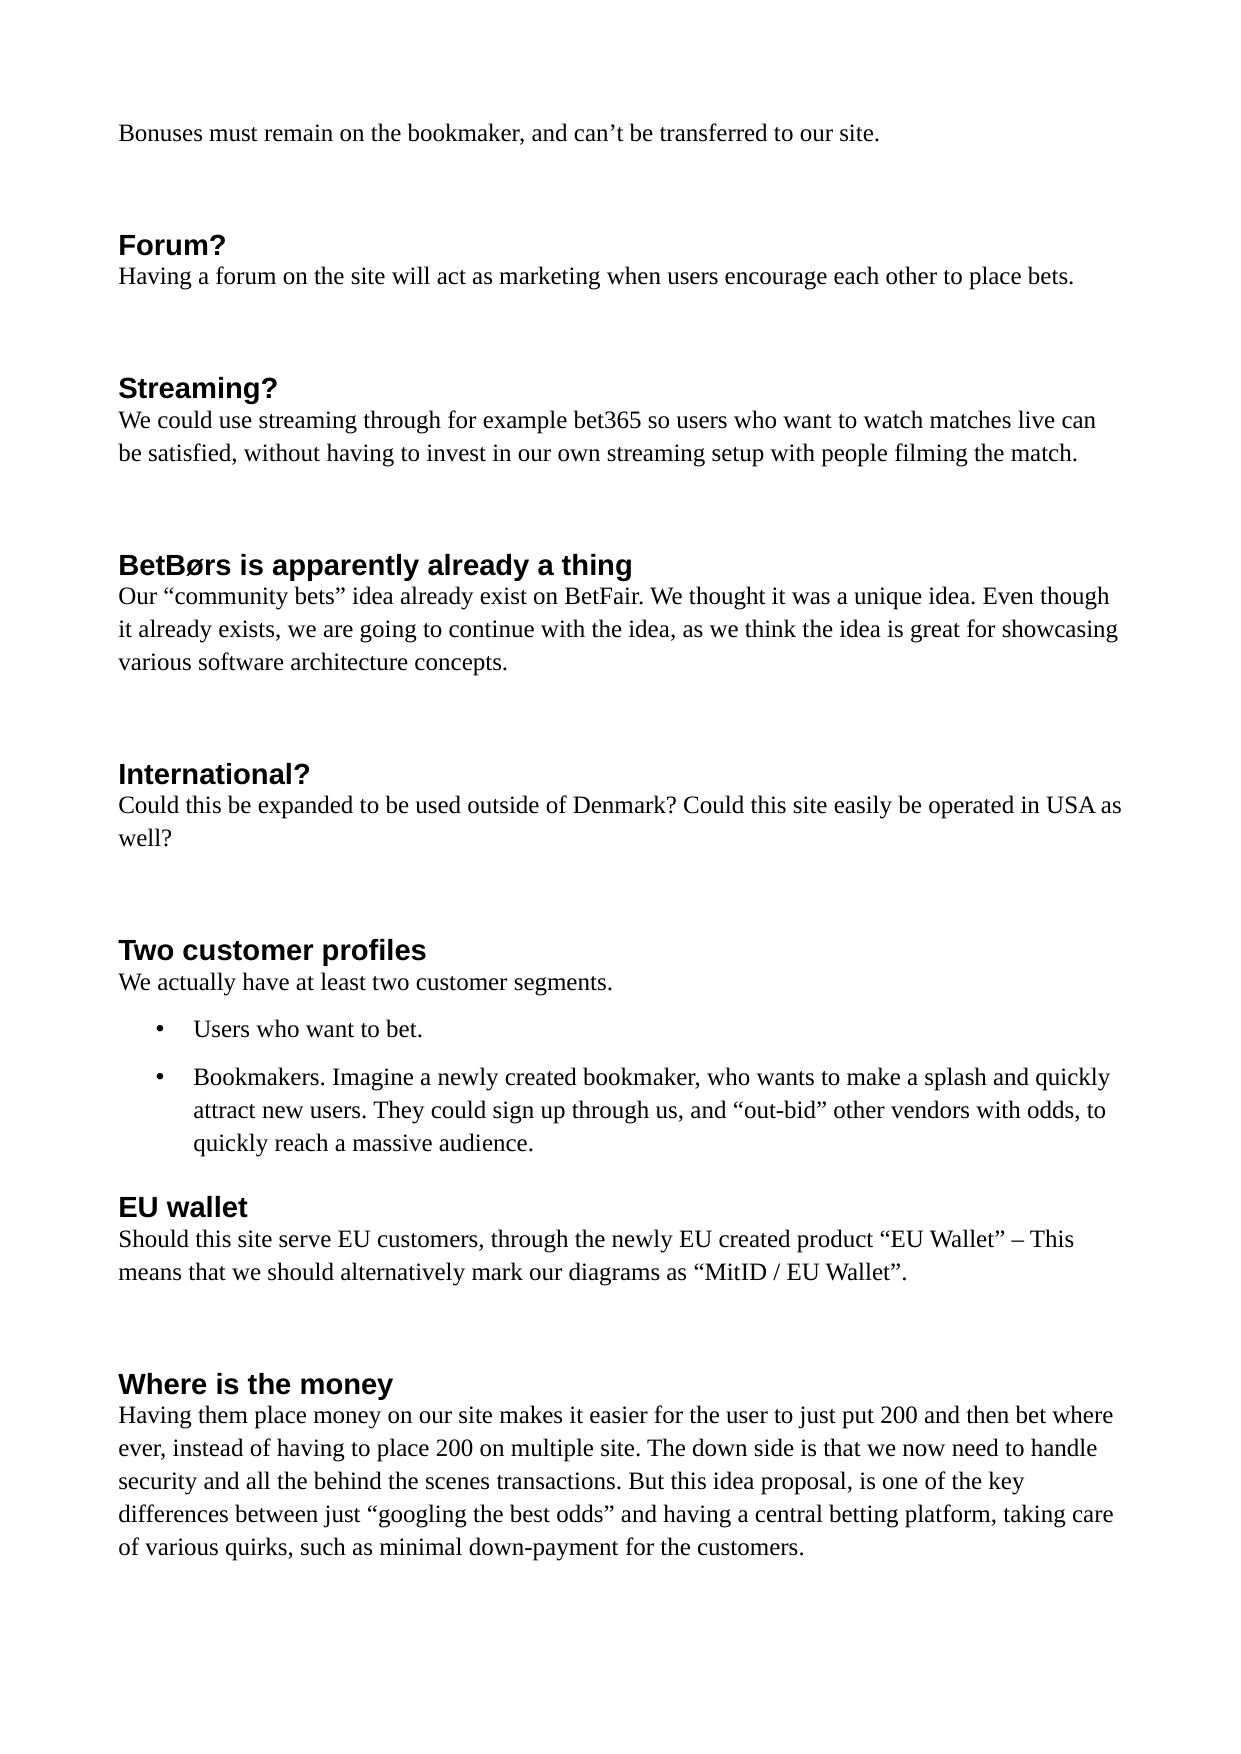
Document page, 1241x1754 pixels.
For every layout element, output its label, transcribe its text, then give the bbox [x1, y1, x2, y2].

list Bookmakers. Imagine a newly created bookmaker, who wants to make a splash and quickly attract new users. They could sign up through us, and “out-bid” other vendors with odds, to quickly reach a massive audience. [156, 1062, 1122, 1157]
text We actually have at least two customer segments. [118, 967, 1122, 996]
subtitle Streaming? [118, 371, 1122, 405]
text We could use streaming through for example bet365 so users who want to watch matches live can be satisfied, without having to invest in our own streaming setup with people filming the match. [118, 405, 1122, 467]
text Should this site serve EU customers, through the newly EU created product “EU Wallet” – This means that we should alternatively mark our diagrams as “MitID / EU Wallet”. [118, 1224, 1122, 1286]
subtitle BetBørs is apparently already a thing [118, 548, 1122, 581]
subtitle Where is the money [118, 1367, 1122, 1400]
text Could this be expanded to be used outside of Denmark? Could this site easily be operated in USA as well? [118, 791, 1122, 852]
subtitle International? [118, 757, 1122, 791]
text Bonuses must remain on the bookmaker, and can’t be transferred to our site. [118, 118, 1122, 147]
text Having a forum on the site will act as marketing when users encourage each other to place bets. [118, 261, 1122, 290]
text Our “community bets” idea already exist on BetFair. We thought it was a unique idea. Even though it already exists, we are going to continue with the idea, as we think the idea is great for showcasing various software architecture concepts. [118, 581, 1122, 676]
subtitle Forum? [118, 228, 1122, 261]
text Having them place money on our site makes it easier for the user to just put 200 and then bet where ever, instead of having to place 200 on multiple site. The down side is that we now need to handle security and all the behind the scenes transactions. But this idea proposal, is one of the key differences between just “googling the best odds” and having a central betting platform, taking care of various quirks, such as minimal down-payment for the customers. [118, 1400, 1122, 1561]
subtitle EU wallet [118, 1190, 1122, 1224]
subtitle Two customer profiles [118, 933, 1122, 967]
list Users who want to bet. [156, 1014, 1122, 1043]
